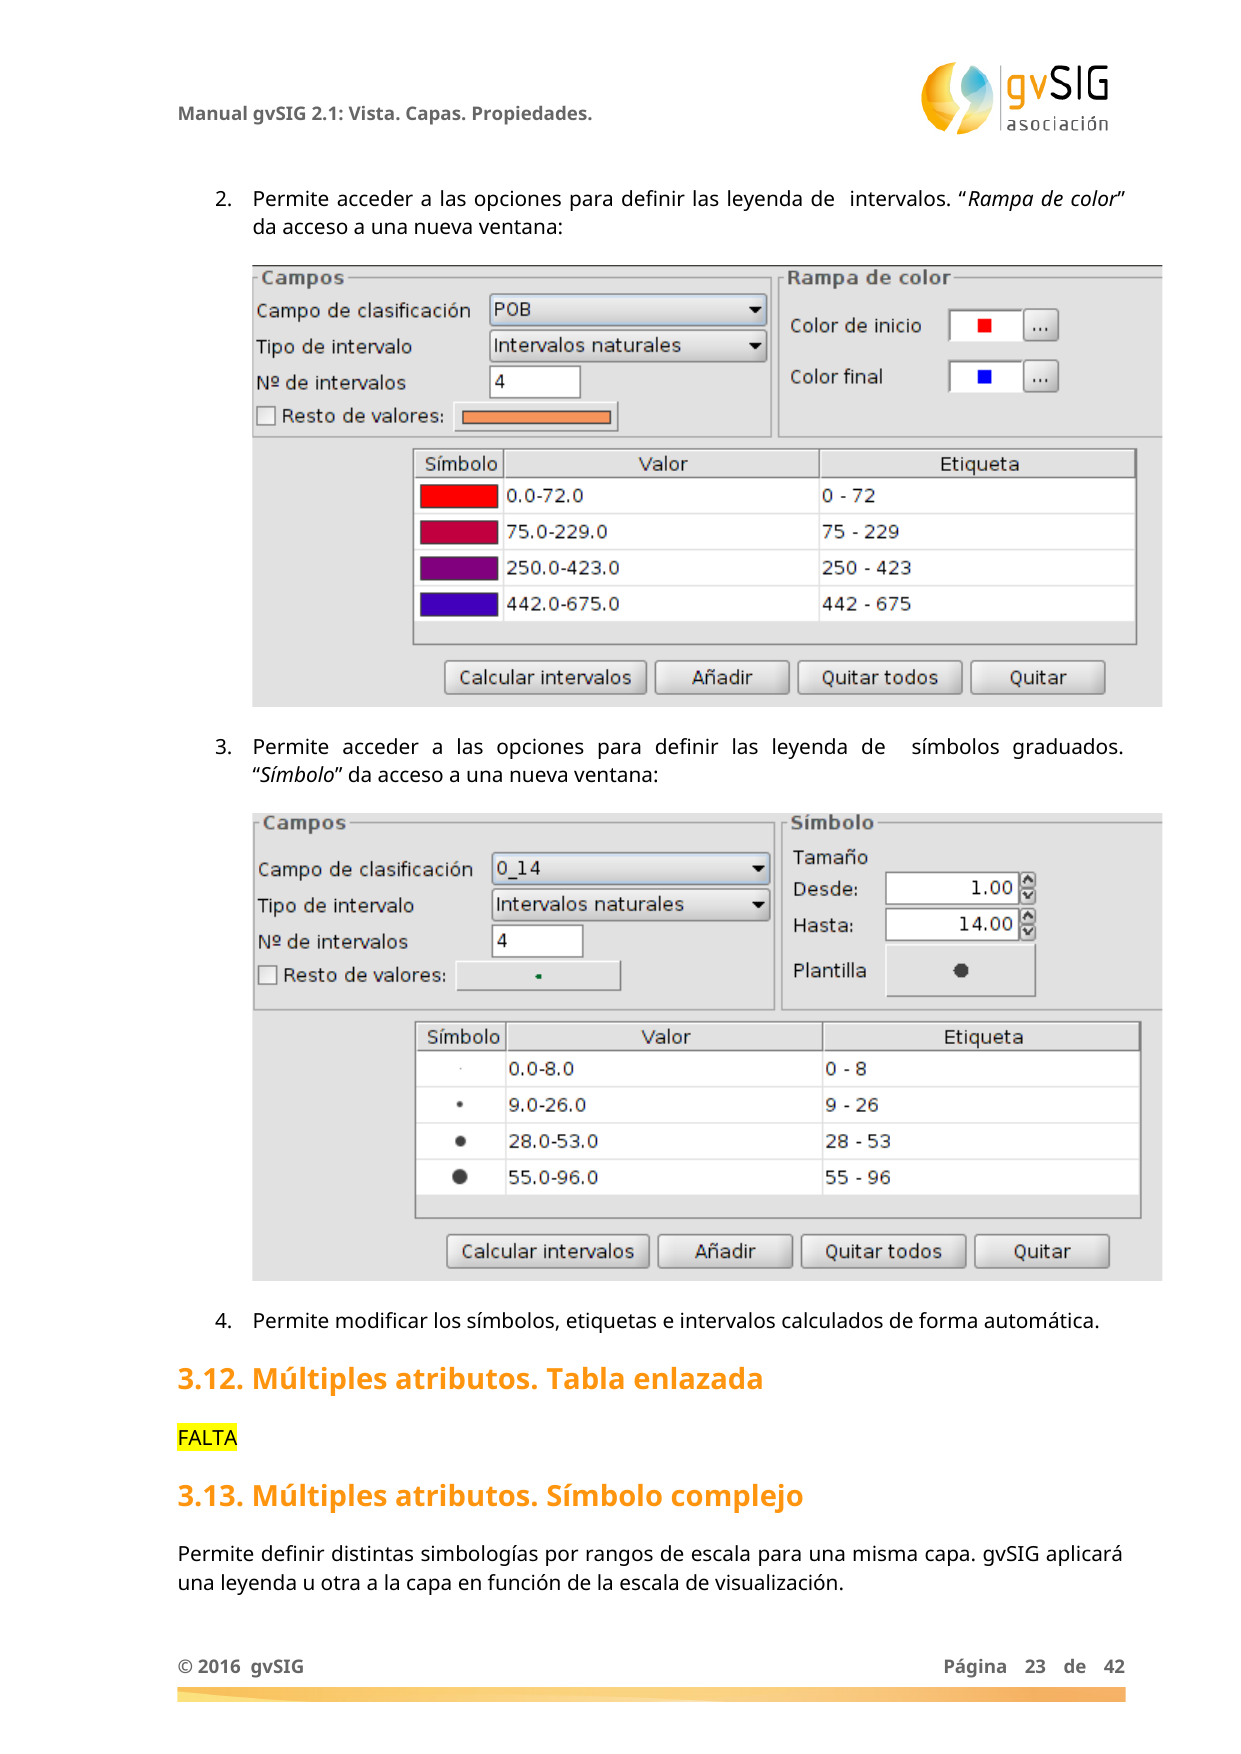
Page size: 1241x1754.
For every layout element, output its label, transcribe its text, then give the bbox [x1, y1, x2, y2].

picture [902, 47, 1122, 148]
text Permite definir distintas simbologías por rangos de escala para una misma capa. gvSIG aplicará una leyenda u otra a la capa en función de la escala de visualización. [177, 1539, 1125, 1596]
picture [252, 813, 1163, 1281]
subtitle 3.13. Múltiples atributos. Símbolo complejo [177, 1475, 1125, 1514]
text FALTA [177, 1423, 1125, 1451]
picture [177, 1687, 1126, 1702]
list Permite acceder a las opciones para definir las leyenda de intervalos. “Rampa de color” da acceso a una nueva ventana: [215, 184, 1125, 241]
subtitle 3.12. Múltiples atributos. Tabla enlazada [177, 1358, 1125, 1398]
list Permite acceder a las opciones para definir las leyenda de símbolos graduados. “Símbolo” da acceso a una nueva ventana: [215, 732, 1125, 789]
picture [252, 265, 1163, 707]
list Permite modificar los símbolos, etiquetas e intervalos calculados de forma automática. [215, 1306, 1125, 1334]
